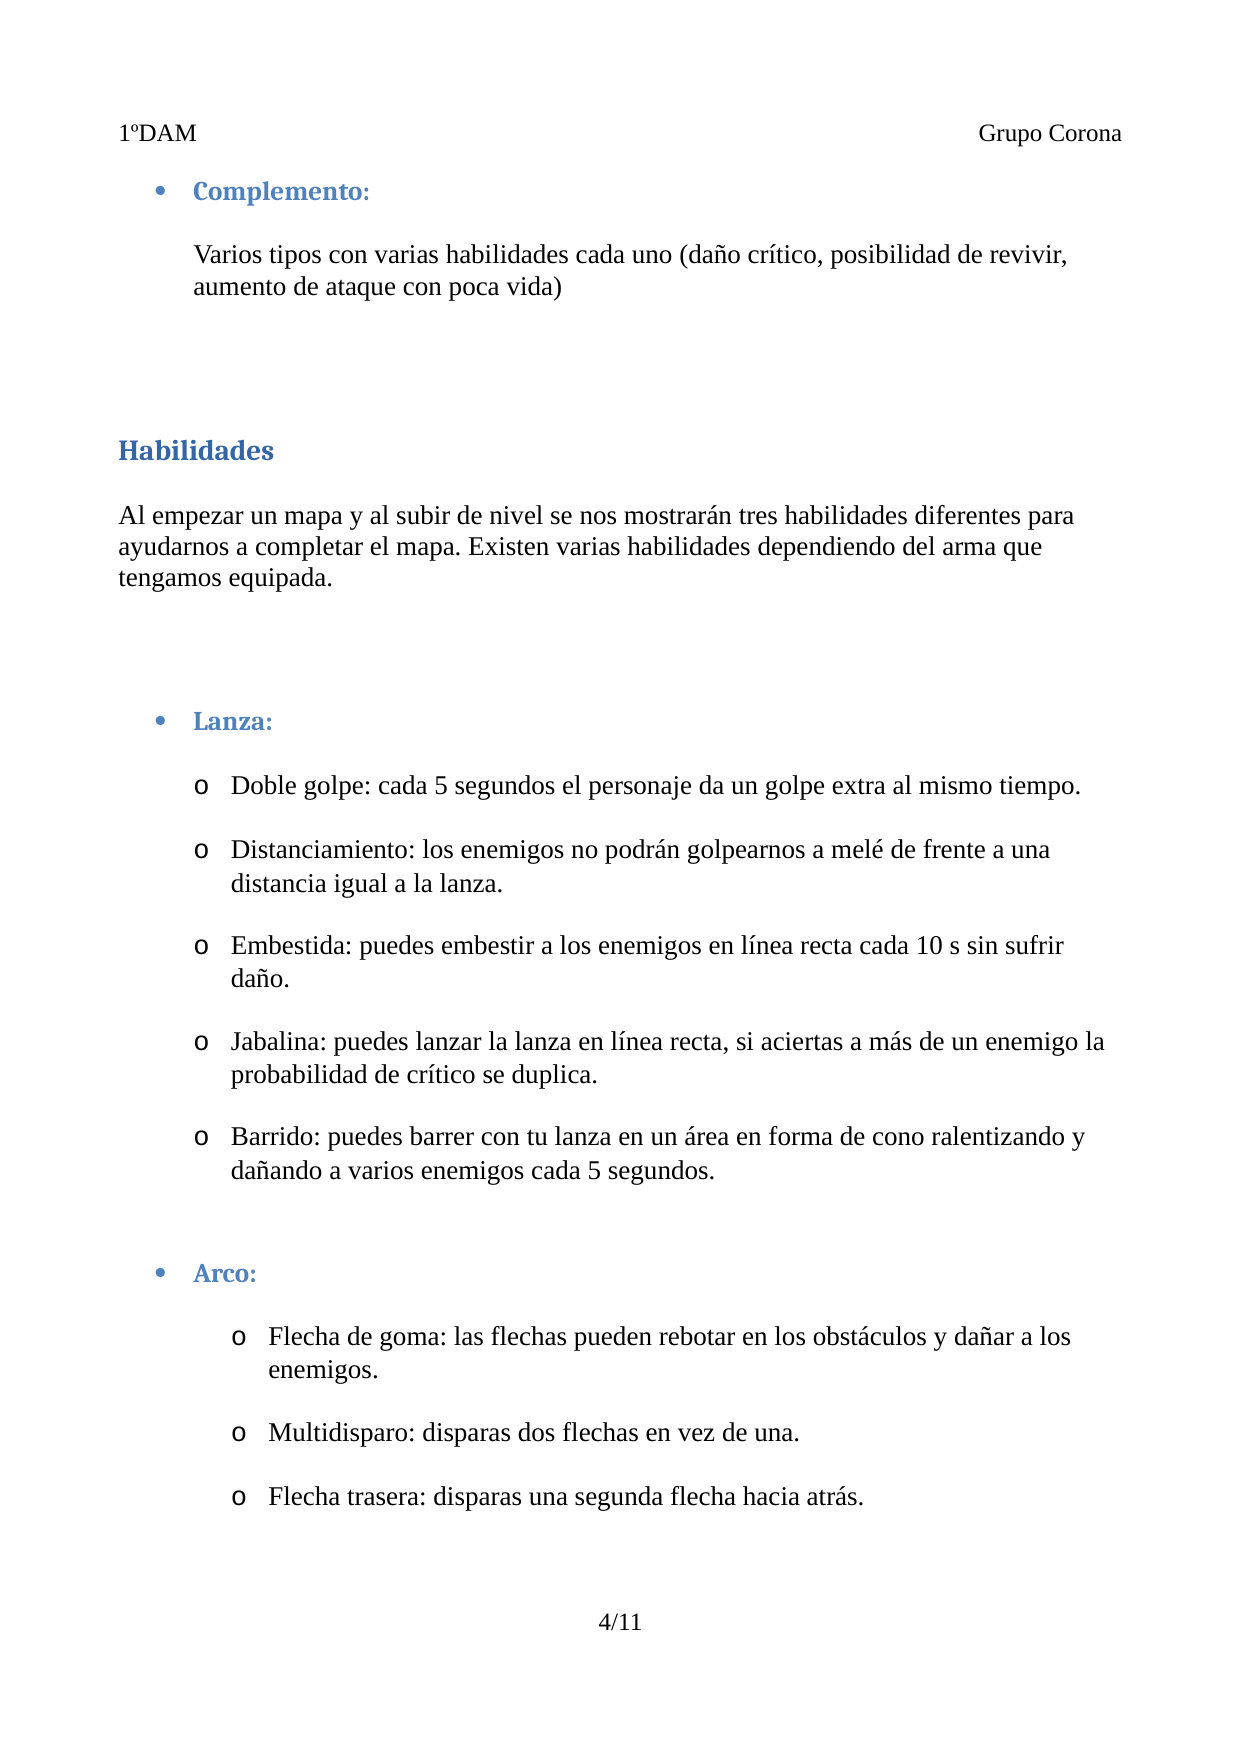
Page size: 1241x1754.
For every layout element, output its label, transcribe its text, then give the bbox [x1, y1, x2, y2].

text Al empezar un mapa y al subir de nivel se nos mostrarán tres habilidades diferentes para ayudarnos a completar el mapa. Existen varias habilidades dependiendo del arma que tengamos equipada. [118, 499, 1122, 592]
subtitle Arco: [156, 1258, 1122, 1289]
list Embestida: puedes embestir a los enemigos en línea recta cada 10 s sin sufrir daño. [193, 929, 1122, 994]
list Flecha trasera: disparas una segunda flecha hacia atrás. [231, 1481, 1122, 1514]
list Multidisparo: disparas dos flechas en vez de una. [231, 1416, 1122, 1449]
list Distanciamiento: los enemigos no podrán golpearnos a melé de frente a una distancia igual a la lanza. [193, 833, 1122, 898]
list Flecha de goma: las flechas pueden rebotar en los obstáculos y dañar a los enemigos. [231, 1320, 1122, 1385]
subtitle Habilidades [118, 434, 1122, 468]
subtitle Complemento: [156, 176, 1122, 207]
list Varios tipos con varias habilidades cada uno (daño crítico, posibilidad de revivir, aumento de ataque con poca vida) [156, 239, 1122, 301]
subtitle Lanza: [156, 706, 1122, 738]
list Doble golpe: cada 5 segundos el personaje da un golpe extra al mismo tiempo. [193, 769, 1122, 802]
list Barrido: puedes barrer con tu lanza en un área en forma de cono ralentizando y dañando a varios enemigos cada 5 segundos. [193, 1121, 1122, 1185]
list Jabalina: puedes lanzar la lanza en línea recta, si aciertas a más de un enemigo la probabilidad de crítico se duplica. [193, 1025, 1122, 1089]
